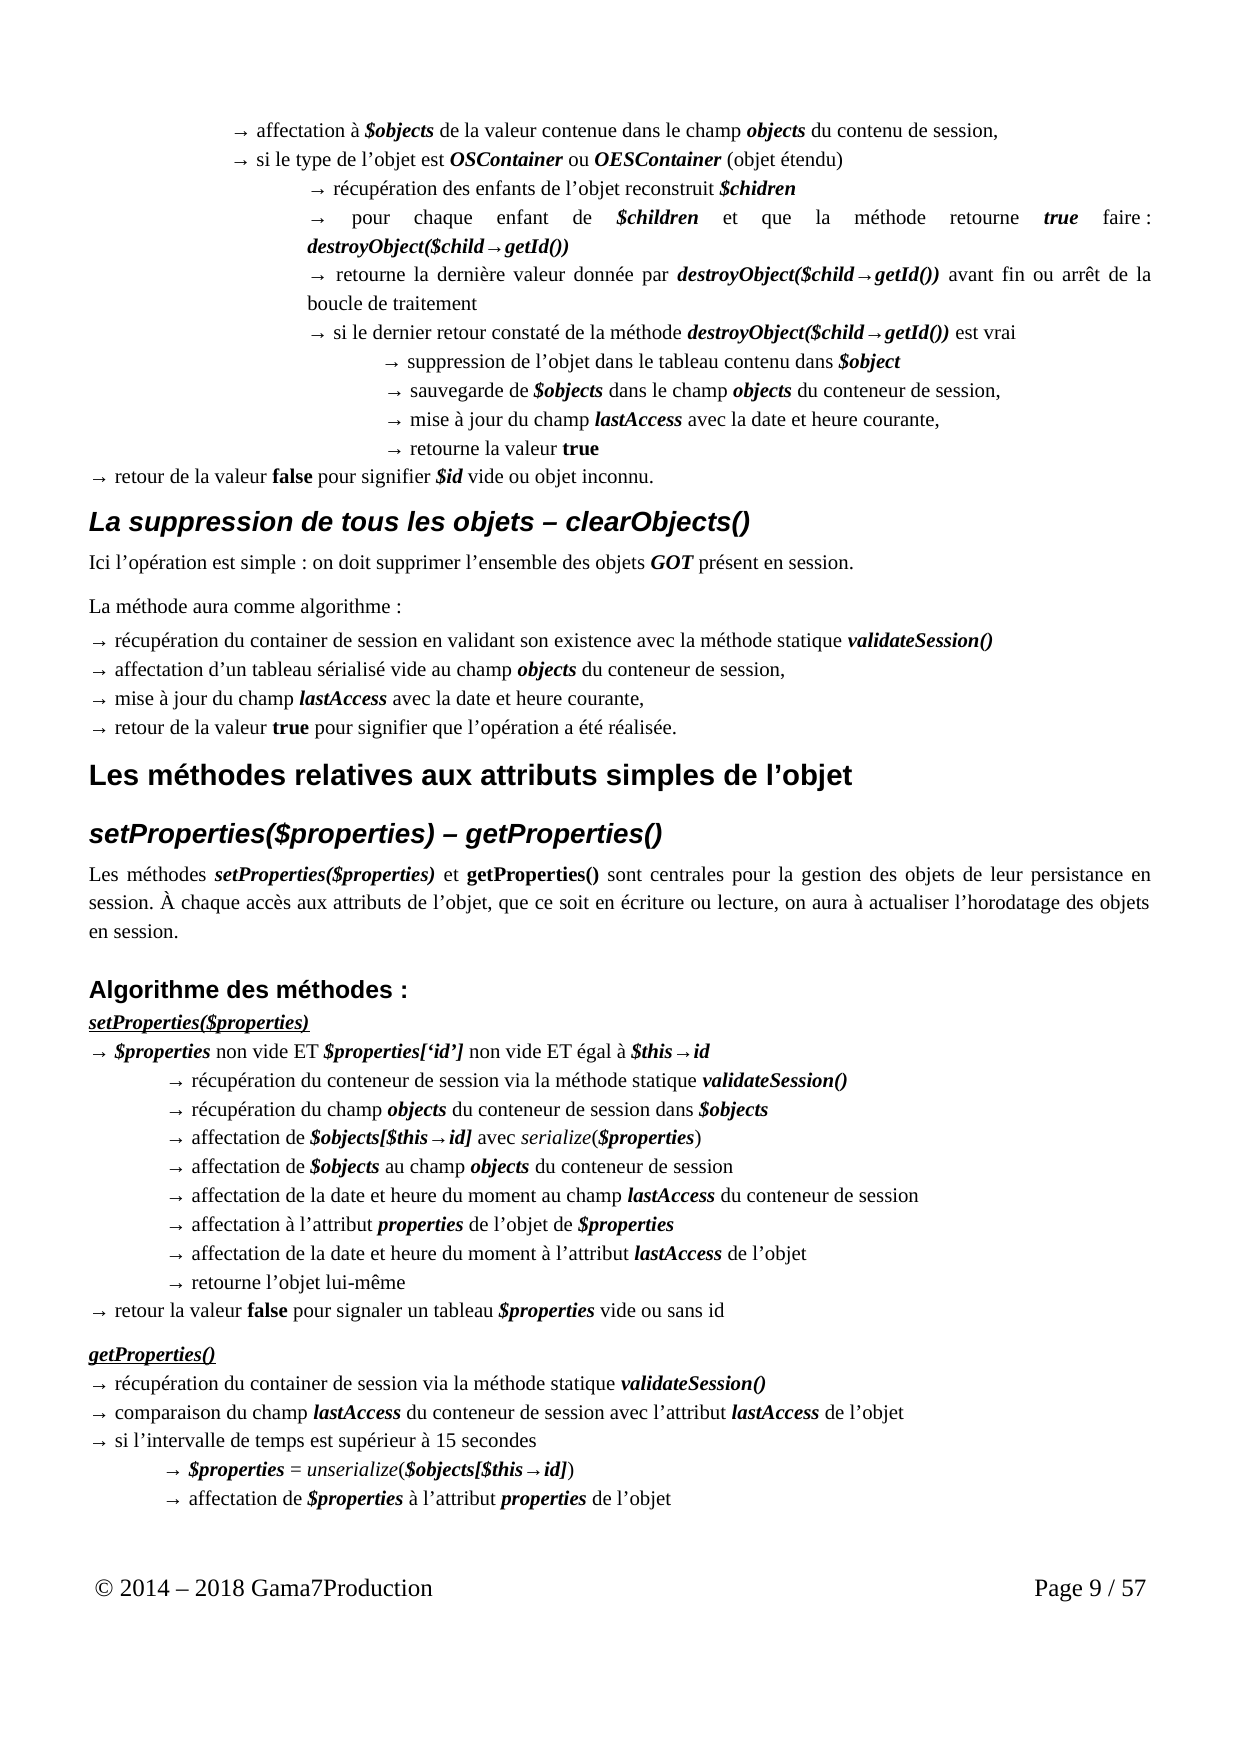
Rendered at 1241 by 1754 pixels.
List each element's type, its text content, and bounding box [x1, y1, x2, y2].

text → retour de la valeur false pour signifier $id vide ou objet inconnu. [88, 464, 1152, 488]
text → si l’intervalle de temps est supérieur à 15 secondes [88, 1428, 1152, 1452]
text → affectation à $objects de la valeur contenue dans le champ objects du contenu de session, [230, 118, 1152, 142]
text → retourne l’objet lui-même [165, 1269, 1152, 1294]
subtitle La suppression de tous les objets – clearObjects() [88, 506, 1152, 538]
text → pour chaque enfant de $children et que la méthode retourne true faire : destroyObject($child→getId()) [307, 205, 1152, 258]
text → mise à jour du champ lastAccess avec la date et heure courante, [88, 686, 1152, 710]
text → affectation de $objects au champ objects du conteneur de session [165, 1154, 1152, 1178]
text → affectation à l’attribut properties de l’objet de $properties [165, 1212, 1152, 1236]
text getProperties() [88, 1342, 1152, 1366]
text → $properties = unserialize($objects[$this→id]) [88, 1457, 1152, 1481]
text → suppression de l’objet dans le tableau contenu dans $object [307, 349, 1152, 373]
text → récupération des enfants de l’objet reconstruit $chidren [307, 176, 1152, 200]
text → sauvegarde de $objects dans le champ objects du conteneur de session, [384, 378, 1152, 402]
text → récupération du conteneur de session via la méthode statique validateSession() [165, 1068, 1152, 1092]
text → si le type de l’objet est OSContainer ou OESContainer (objet étendu) [159, 147, 1152, 171]
text → récupération du container de session en validant son existence avec la méthode statique validateSession() [88, 628, 1152, 652]
text → retour la valeur false pour signaler un tableau $properties vide ou sans id [88, 1298, 1152, 1322]
text → affectation de $properties à l’attribut properties de l’objet [88, 1486, 1152, 1510]
text → récupération du container de session via la méthode statique validateSession() [88, 1371, 1152, 1395]
text → affectation d’un tableau sérialisé vide au champ objects du conteneur de session, [88, 657, 1152, 681]
text → retourne la dernière valeur donnée par destroyObject($child→getId()) avant fin ou arrêt de la boucle de traitement [307, 262, 1152, 315]
text → retour de la valeur true pour signifier que l’opération a été réalisée. [88, 715, 1152, 739]
text → récupération du champ objects du conteneur de session dans $objects [165, 1096, 1152, 1121]
subtitle setProperties($properties) – getProperties() [88, 817, 1152, 849]
text → comparaison du champ lastAccess du conteneur de session avec l’attribut lastAccess de l’objet [88, 1399, 1152, 1424]
text Ici l’opération est simple : on doit supprimer l’ensemble des objets GOT présent en session. [88, 550, 1152, 574]
subtitle Les méthodes relatives aux attributs simples de l’objet [88, 758, 1152, 792]
subtitle Algorithme des méthodes : [88, 975, 1152, 1004]
text → $properties non vide ET $properties[‘id’] non vide ET égal à $this→id [88, 1039, 1152, 1063]
text setProperties($properties) [88, 1010, 1152, 1034]
text → si le dernier retour constaté de la méthode destroyObject($child→getId()) est vrai [307, 320, 1152, 344]
text → retourne la valeur true [384, 436, 1152, 459]
text La méthode aura comme algorithme : [88, 593, 1152, 618]
text → affectation de la date et heure du moment au champ lastAccess du conteneur de session [165, 1183, 1152, 1207]
text Les méthodes setProperties($properties) et getProperties() sont centrales pour la gestion des objets de leur persistance en session. À chaque accès aux attributs de l’objet, que ce soit en écriture ou lecture, on aura à actualiser l’horodatage des objets en session. [88, 861, 1152, 943]
text → affectation de $objects[$this→id] avec serialize($properties) [165, 1125, 1152, 1149]
text → mise à jour du champ lastAccess avec la date et heure courante, [384, 407, 1152, 431]
text → affectation de la date et heure du moment à l’attribut lastAccess de l’objet [165, 1241, 1152, 1265]
